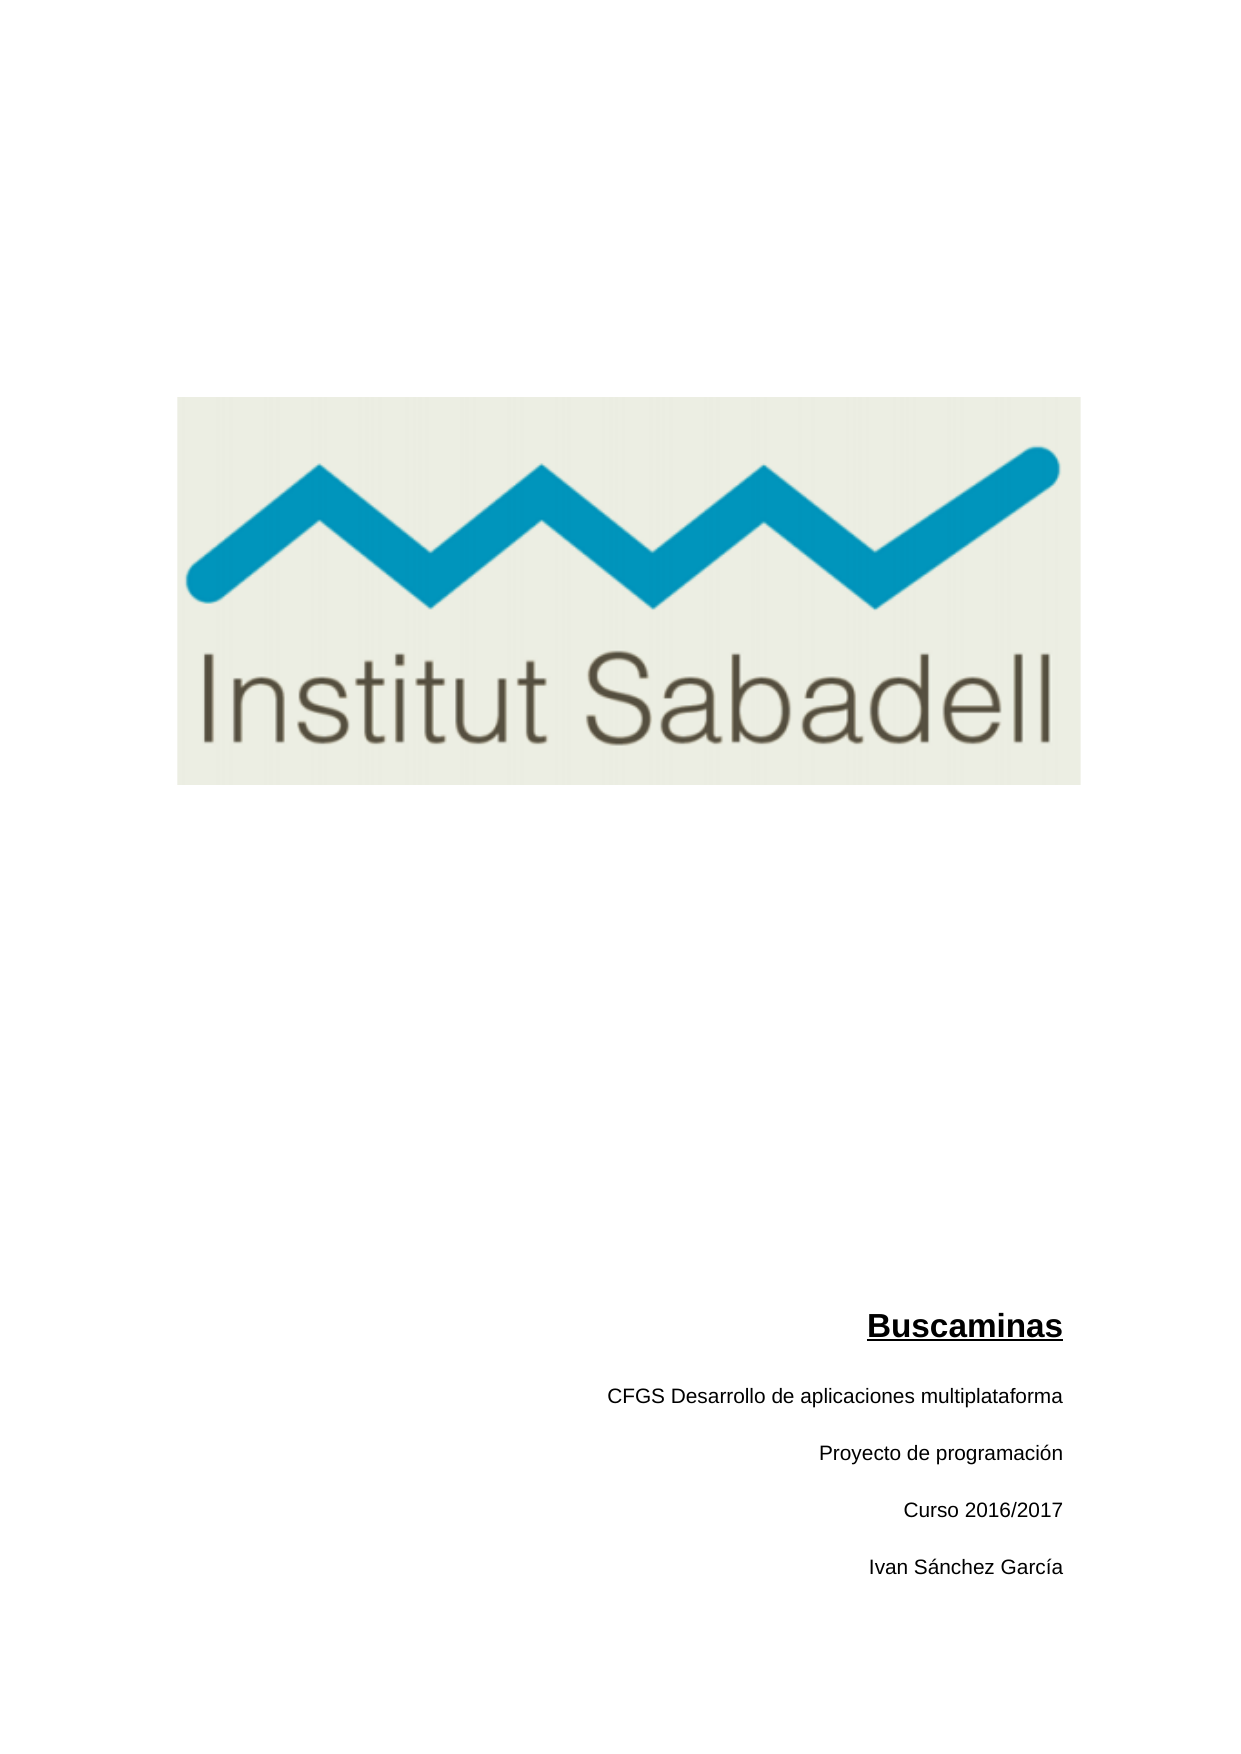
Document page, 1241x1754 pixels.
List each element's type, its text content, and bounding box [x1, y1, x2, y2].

picture [177, 397, 1081, 785]
text CFGS Desarrollo de aplicaciones multiplataforma [177, 1384, 1063, 1408]
text Buscaminas [177, 1306, 1063, 1344]
text Proyecto de programación [177, 1441, 1063, 1465]
text Curso 2016/2017 [177, 1498, 1063, 1522]
text Ivan Sánchez García [177, 1554, 1063, 1578]
